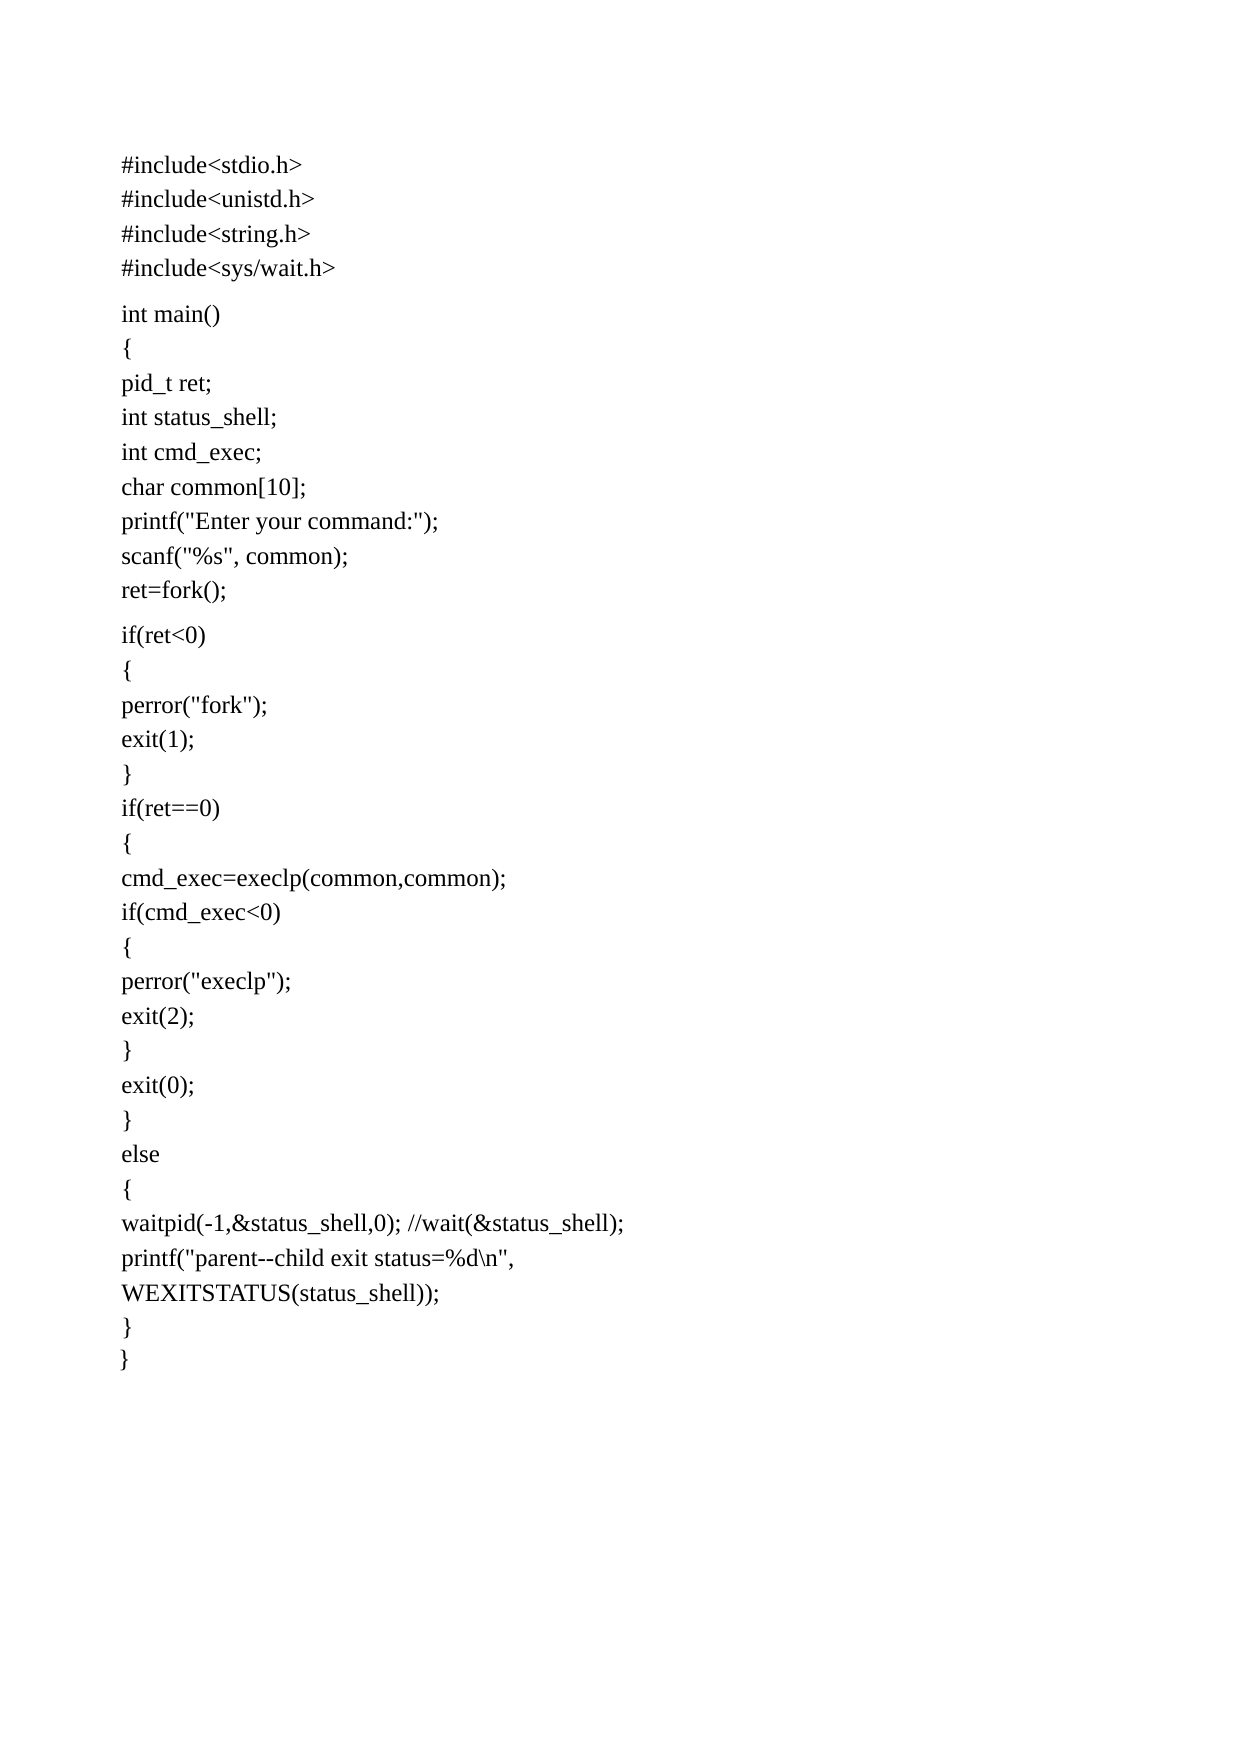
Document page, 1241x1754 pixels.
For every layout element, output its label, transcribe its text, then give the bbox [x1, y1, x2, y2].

table_header char common[10]; [118, 469, 319, 503]
table_header #include<sys/wait.h> [118, 251, 349, 285]
table_header ret=fork(); [118, 573, 240, 607]
table_header { [118, 825, 148, 860]
table_header exit(0); [118, 1067, 207, 1102]
table_header } [118, 756, 148, 791]
table_header [118, 285, 136, 296]
table_header [118, 607, 136, 618]
table_header WEXITSTATUS(status_shell)); [118, 1275, 452, 1309]
table_header #include<string.h> [118, 216, 325, 251]
table_header exit(1); [118, 721, 207, 756]
table_header pid_t ret; [118, 365, 224, 399]
table_header { [118, 1171, 148, 1206]
table_header } [118, 1102, 148, 1136]
table_header scanf("%s", common); [118, 538, 368, 572]
table_header perror("fork"); [118, 687, 281, 721]
table_header { [118, 330, 148, 365]
table_header { [118, 929, 148, 963]
table_header if(cmd_exec<0) [118, 894, 293, 929]
table_header #include<stdio.h> [118, 147, 317, 181]
table_header int status_shell; [118, 400, 289, 434]
table_header int main() [118, 296, 233, 330]
table_header exit(2); [118, 998, 207, 1033]
table_header { [118, 652, 148, 687]
text } [118, 1344, 1122, 1373]
table_header int cmd_exec; [118, 434, 275, 469]
table_header printf("Enter your command:"); [118, 503, 451, 538]
table_header if(ret==0) [118, 791, 232, 825]
table_header cmd_exec=execlp(common,common); [118, 860, 519, 894]
table_header waitpid(-1,&status_shell,0); //wait(&status_shell); [118, 1206, 634, 1240]
table_header } [118, 1309, 148, 1344]
table_header printf("parent--child exit status=%d\n", [118, 1240, 525, 1275]
table_header else [118, 1136, 174, 1171]
table_header if(ret<0) [118, 618, 218, 652]
table_header #include<unistd.h> [118, 181, 329, 216]
table_header } [118, 1033, 148, 1067]
table_header perror("execlp"); [118, 964, 304, 998]
